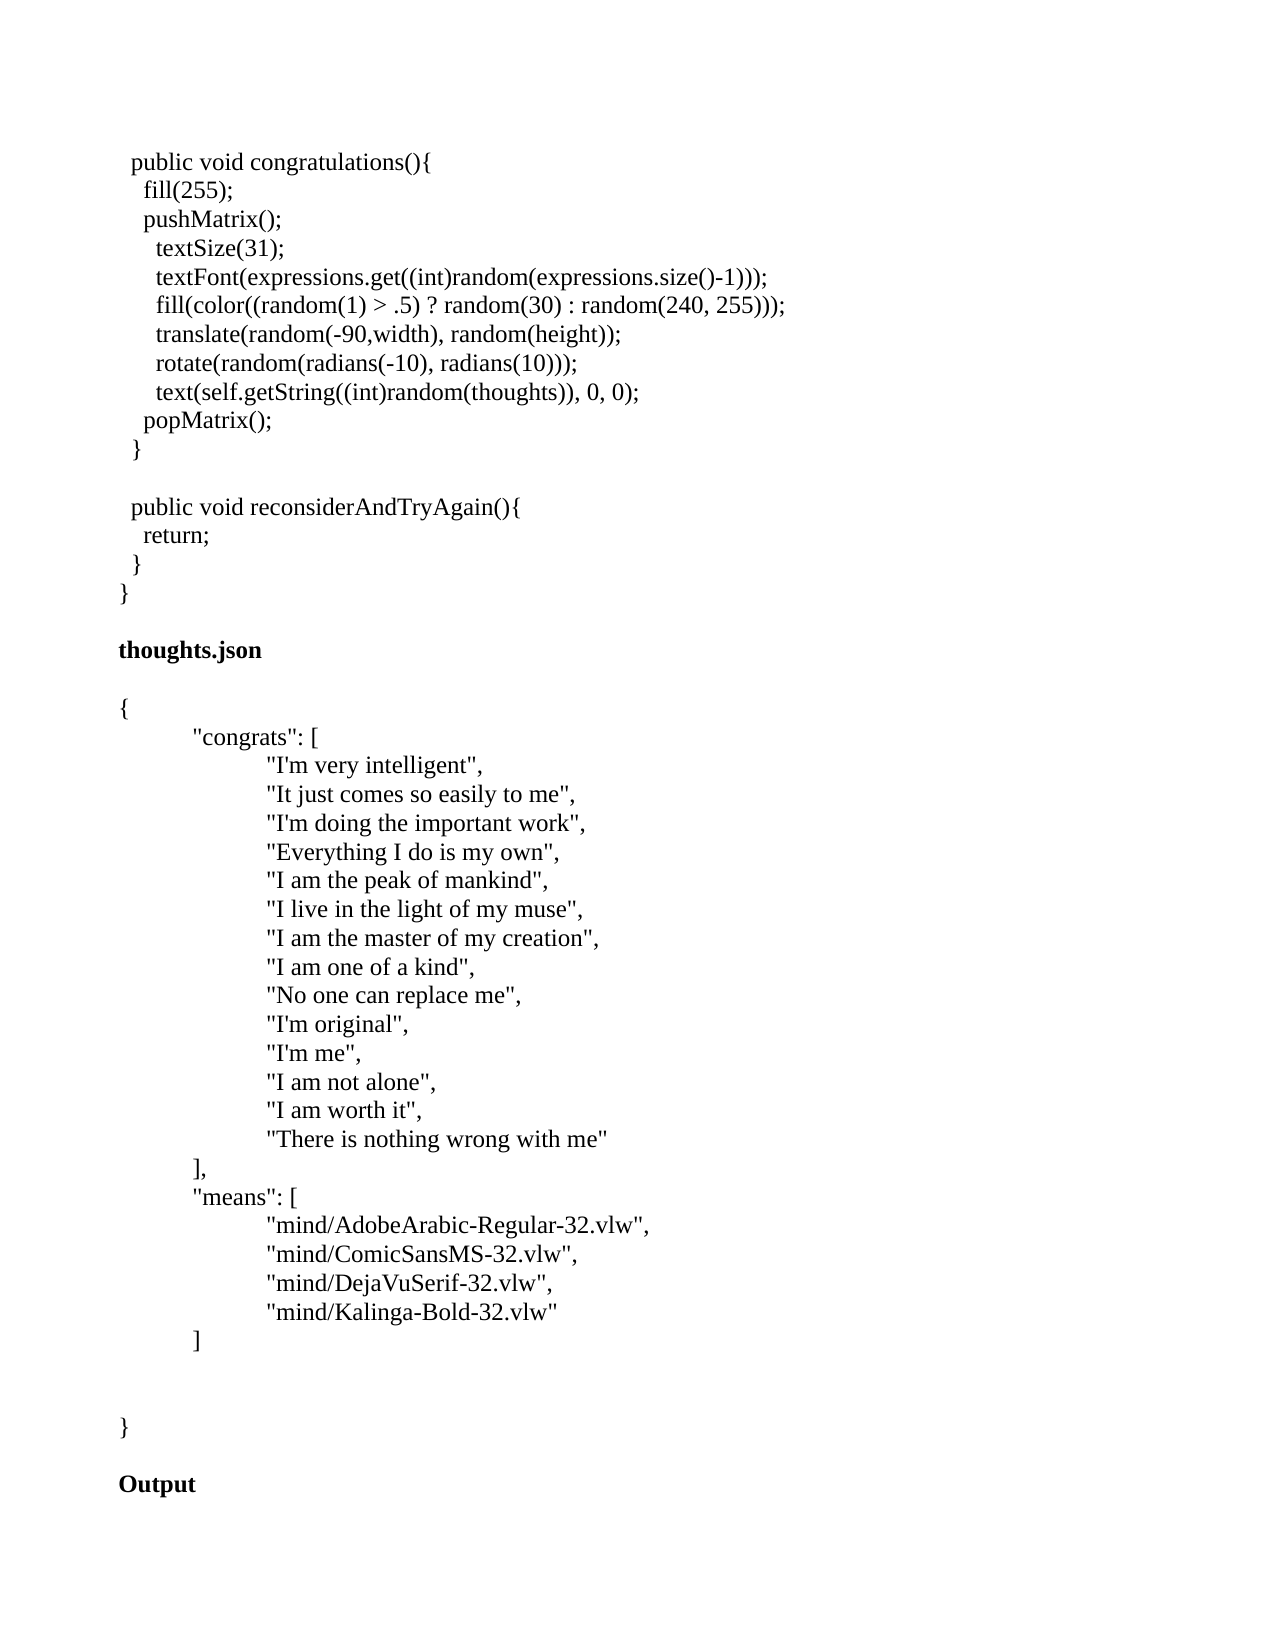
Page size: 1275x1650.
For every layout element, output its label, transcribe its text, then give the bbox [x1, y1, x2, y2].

text "mind/AdobeArabic-Regular-32.vlw", [118, 1211, 1157, 1239]
text fill(255); [118, 176, 1157, 204]
text pushMatrix(); [118, 204, 1157, 233]
text "mind/ComicSansMS-32.vlw", [118, 1239, 1157, 1268]
text Output [118, 1469, 1157, 1498]
text "I am worth it", [118, 1096, 1157, 1124]
text popMatrix(); [118, 406, 1157, 434]
text ], [118, 1153, 1157, 1182]
text rotate(random(radians(-10), radians(10))); [118, 348, 1157, 377]
text textSize(31); [118, 233, 1157, 262]
text public void reconsiderAndTryAgain(){ [118, 492, 1157, 521]
text "I'm original", [118, 1009, 1157, 1038]
text "There is nothing wrong with me" [118, 1124, 1157, 1153]
text fill(color((random(1) > .5) ? random(30) : random(240, 255))); [118, 291, 1157, 319]
text "I am the peak of mankind", [118, 866, 1157, 894]
text public void congratulations(){ [118, 147, 1157, 176]
text "Everything I do is my own", [118, 837, 1157, 866]
text return; [118, 521, 1157, 549]
text text(self.getString((int)random(thoughts)), 0, 0); [118, 377, 1157, 406]
text "I live in the light of my muse", [118, 894, 1157, 923]
text translate(random(-90,width), random(height)); [118, 319, 1157, 348]
text ] [118, 1326, 1157, 1354]
text thoughts.json [118, 636, 1157, 664]
text } [118, 434, 1157, 463]
text } [118, 1412, 1157, 1441]
text "No one can replace me", [118, 981, 1157, 1009]
text "I'm me", [118, 1038, 1157, 1067]
text } [118, 549, 1157, 578]
text "I am the master of my creation", [118, 923, 1157, 952]
text "mind/DejaVuSerif-32.vlw", [118, 1268, 1157, 1297]
text { [118, 693, 1157, 722]
text "I'm doing the important work", [118, 808, 1157, 837]
text textFont(expressions.get((int)random(expressions.size()-1))); [118, 262, 1157, 291]
text "congrats": [ [118, 722, 1157, 751]
text "mind/Kalinga-Bold-32.vlw" [118, 1297, 1157, 1326]
text } [118, 578, 1157, 607]
text "I am one of a kind", [118, 952, 1157, 981]
text "I'm very intelligent", [118, 751, 1157, 779]
text "It just comes so easily to me", [118, 779, 1157, 808]
text "I am not alone", [118, 1067, 1157, 1096]
text "means": [ [118, 1182, 1157, 1211]
